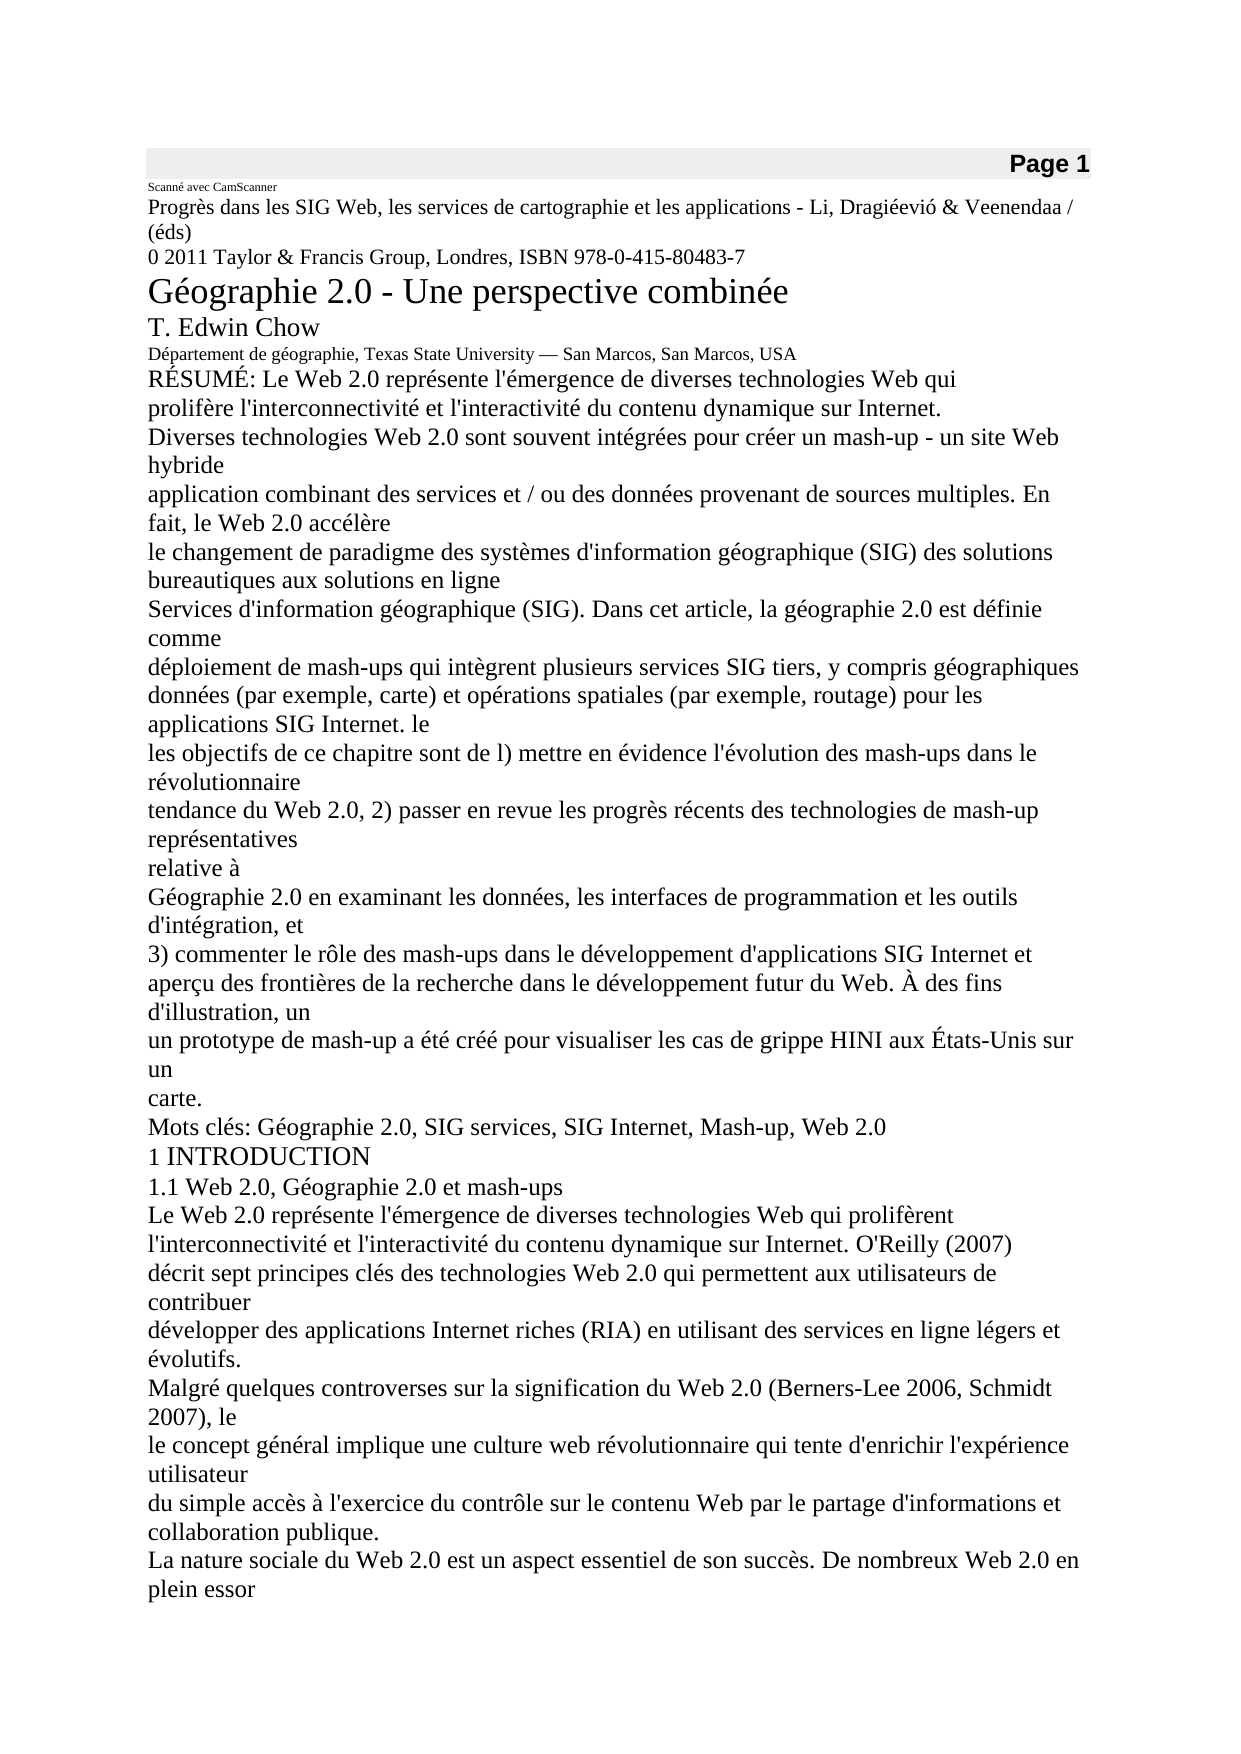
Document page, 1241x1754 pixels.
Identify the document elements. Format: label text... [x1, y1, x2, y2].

text Scanné avec CamScanner [148, 179, 1093, 194]
table_header Page 1 [146, 148, 1091, 179]
text l'interconnectivité et l'interactivité du contenu dynamique sur Internet. O'Reilly (2007) [148, 1229, 1093, 1258]
text données (par exemple, carte) et opérations spatiales (par exemple, routage) pour les applications SIG Internet. le [148, 680, 1093, 738]
text Géographie 2.0 - Une perspective combinée [148, 269, 1093, 311]
text 3) commenter le rôle des mash-ups dans le développement d'applications SIG Internet et [148, 939, 1093, 968]
text le concept général implique une culture web révolutionnaire qui tente d'enrichir l'expérience utilisateur [148, 1430, 1093, 1488]
text application combinant des services et / ou des données provenant de sources multiples. En fait, le Web 2.0 accélère [148, 479, 1093, 537]
text Le Web 2.0 représente l'émergence de diverses technologies Web qui prolifèrent [148, 1200, 1093, 1229]
text Géographie 2.0 en examinant les données, les interfaces de programmation et les outils d'intégration, et [148, 882, 1093, 939]
text les objectifs de ce chapitre sont de l) mettre en évidence l'évolution des mash-ups dans le révolutionnaire [148, 738, 1093, 795]
text carte. [148, 1083, 1093, 1112]
text T. Edwin Chow [148, 311, 1093, 343]
text 0 2011 Taylor & Francis Group, Londres, ISBN 978-0-415-80483-7 [148, 244, 1093, 269]
text développer des applications Internet riches (RIA) en utilisant des services en ligne légers et évolutifs. [148, 1315, 1093, 1373]
text Mots clés: Géographie 2.0, SIG services, SIG Internet, Mash-up, Web 2.0 [148, 1112, 1093, 1140]
text le changement de paradigme des systèmes d'information géographique (SIG) des solutions bureautiques aux solutions en ligne [148, 537, 1093, 594]
text aperçu des frontières de la recherche dans le développement futur du Web. À des fins d'illustration, un [148, 968, 1093, 1025]
text Malgré quelques controverses sur la signification du Web 2.0 (Berners-Lee 2006, Schmidt 2007), le [148, 1373, 1093, 1430]
text (éds) [148, 219, 1093, 244]
text 1.1 Web 2.0, Géographie 2.0 et mash-ups [148, 1172, 1093, 1200]
text relative à [148, 853, 1093, 882]
text prolifère l'interconnectivité et l'interactivité du contenu dynamique sur Internet. [148, 393, 1093, 422]
text Département de géographie, Texas State University — San Marcos, San Marcos, USA [148, 343, 1093, 364]
text La nature sociale du Web 2.0 est un aspect essentiel de son succès. De nombreux Web 2.0 en plein essor [148, 1545, 1093, 1603]
text Diverses technologies Web 2.0 sont souvent intégrées pour créer un mash-up - un site Web hybride [148, 422, 1093, 479]
text déploiement de mash-ups qui intègrent plusieurs services SIG tiers, y compris géographiques [148, 652, 1093, 680]
text 1 INTRODUCTION [148, 1140, 1093, 1172]
text tendance du Web 2.0, 2) passer en revue les progrès récents des technologies de mash-up représentatives [148, 795, 1093, 853]
text du simple accès à l'exercice du contrôle sur le contenu Web par le partage d'informations et [148, 1488, 1093, 1517]
text Services d'information géographique (SIG). Dans cet article, la géographie 2.0 est définie comme [148, 594, 1093, 652]
text collaboration publique. [148, 1517, 1093, 1545]
text décrit sept principes clés des technologies Web 2.0 qui permettent aux utilisateurs de contribuer [148, 1258, 1093, 1315]
text RÉSUMÉ: Le Web 2.0 représente l'émergence de diverses technologies Web qui [148, 364, 1093, 393]
text Progrès dans les SIG Web, les services de cartographie et les applications - Li, Dragiéevió & Veenendaa / [148, 194, 1093, 219]
text un prototype de mash-up a été créé pour visualiser les cas de grippe HINI aux États-Unis sur un [148, 1025, 1093, 1083]
